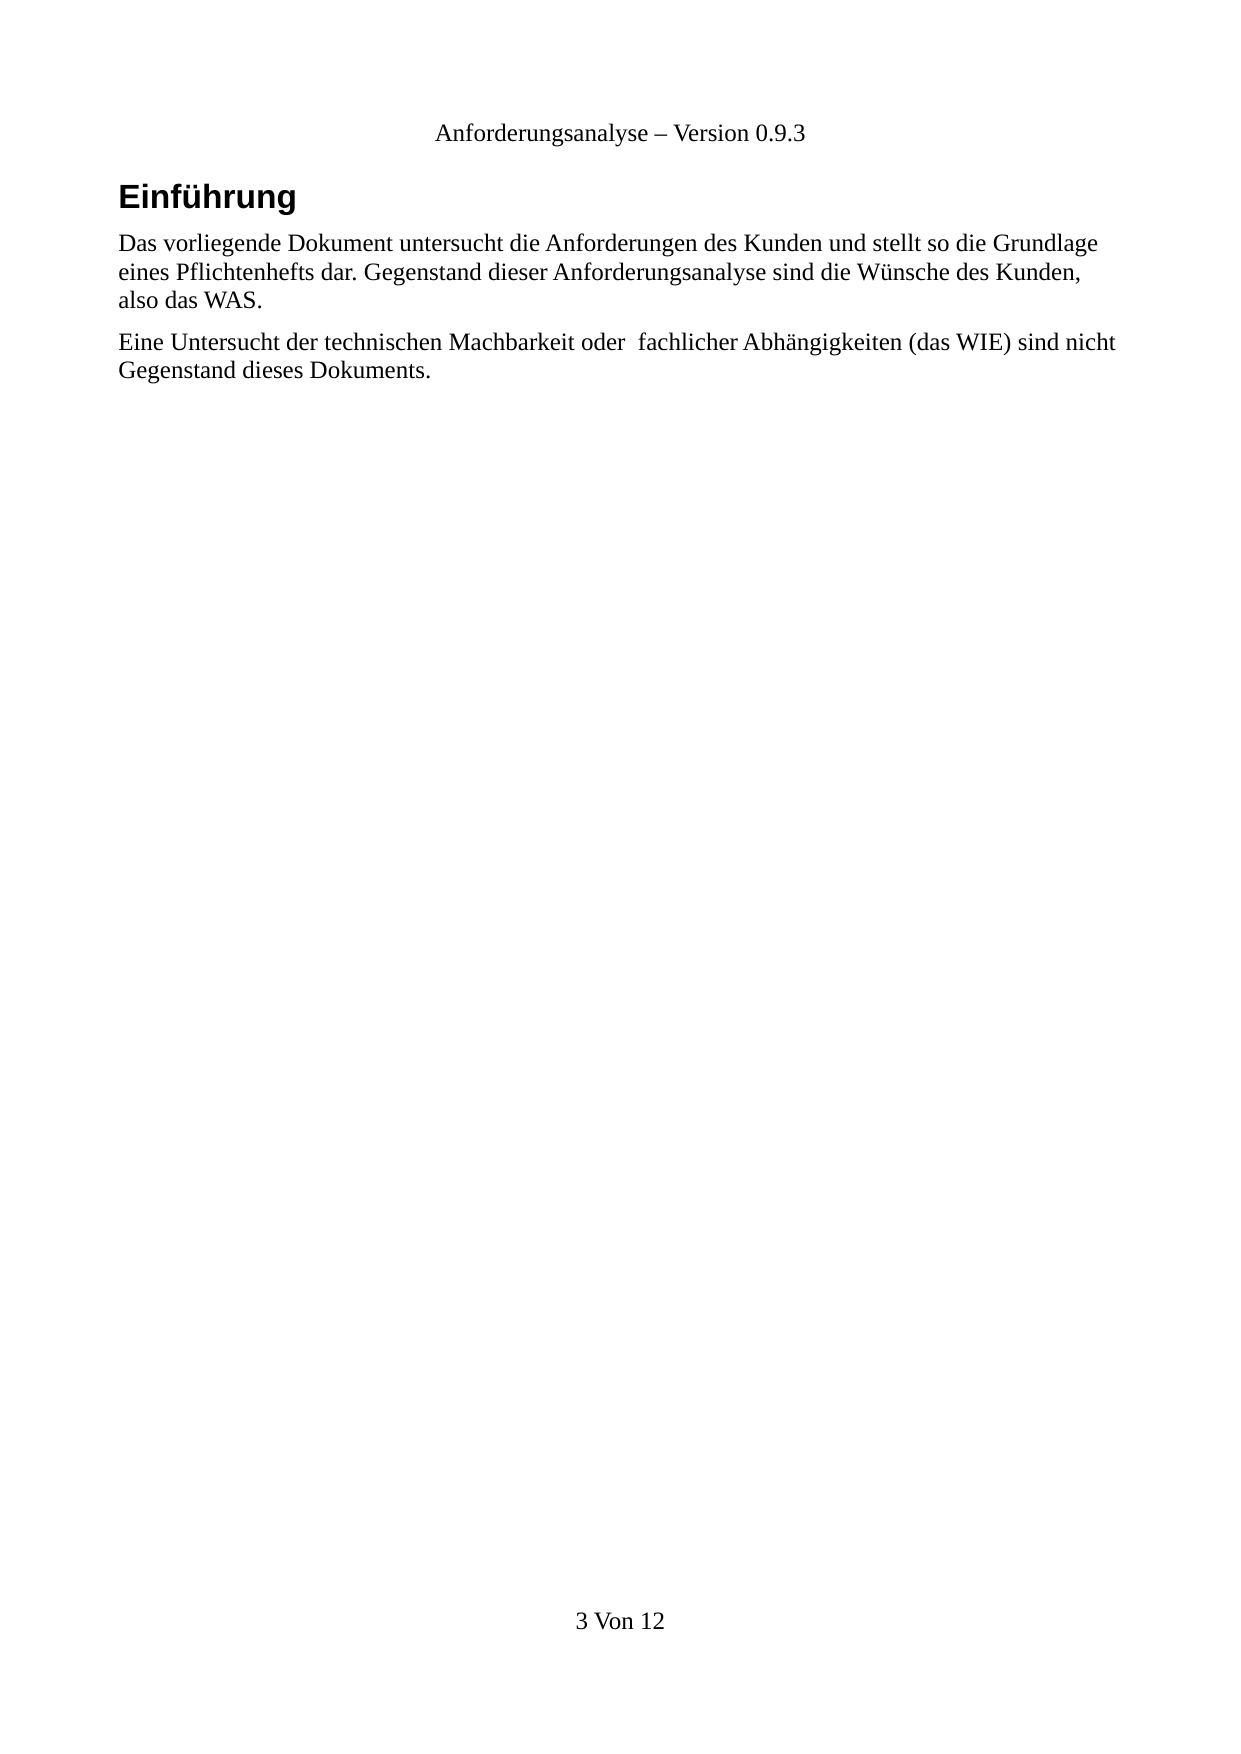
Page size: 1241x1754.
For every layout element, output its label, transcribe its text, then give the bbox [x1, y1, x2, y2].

text Eine Untersucht der technischen Machbarkeit oder fachlicher Abhängigkeiten (das WIE) sind nicht Gegenstand dieses Dokuments. [118, 327, 1122, 384]
subtitle Einführung [118, 177, 1122, 216]
text Das vorliegende Dokument untersucht die Anforderungen des Kunden und stellt so die Grundlage eines Pflichtenhefts dar. Gegenstand dieser Anforderungsanalyse sind die Wünsche des Kunden, also das WAS. [118, 228, 1122, 314]
